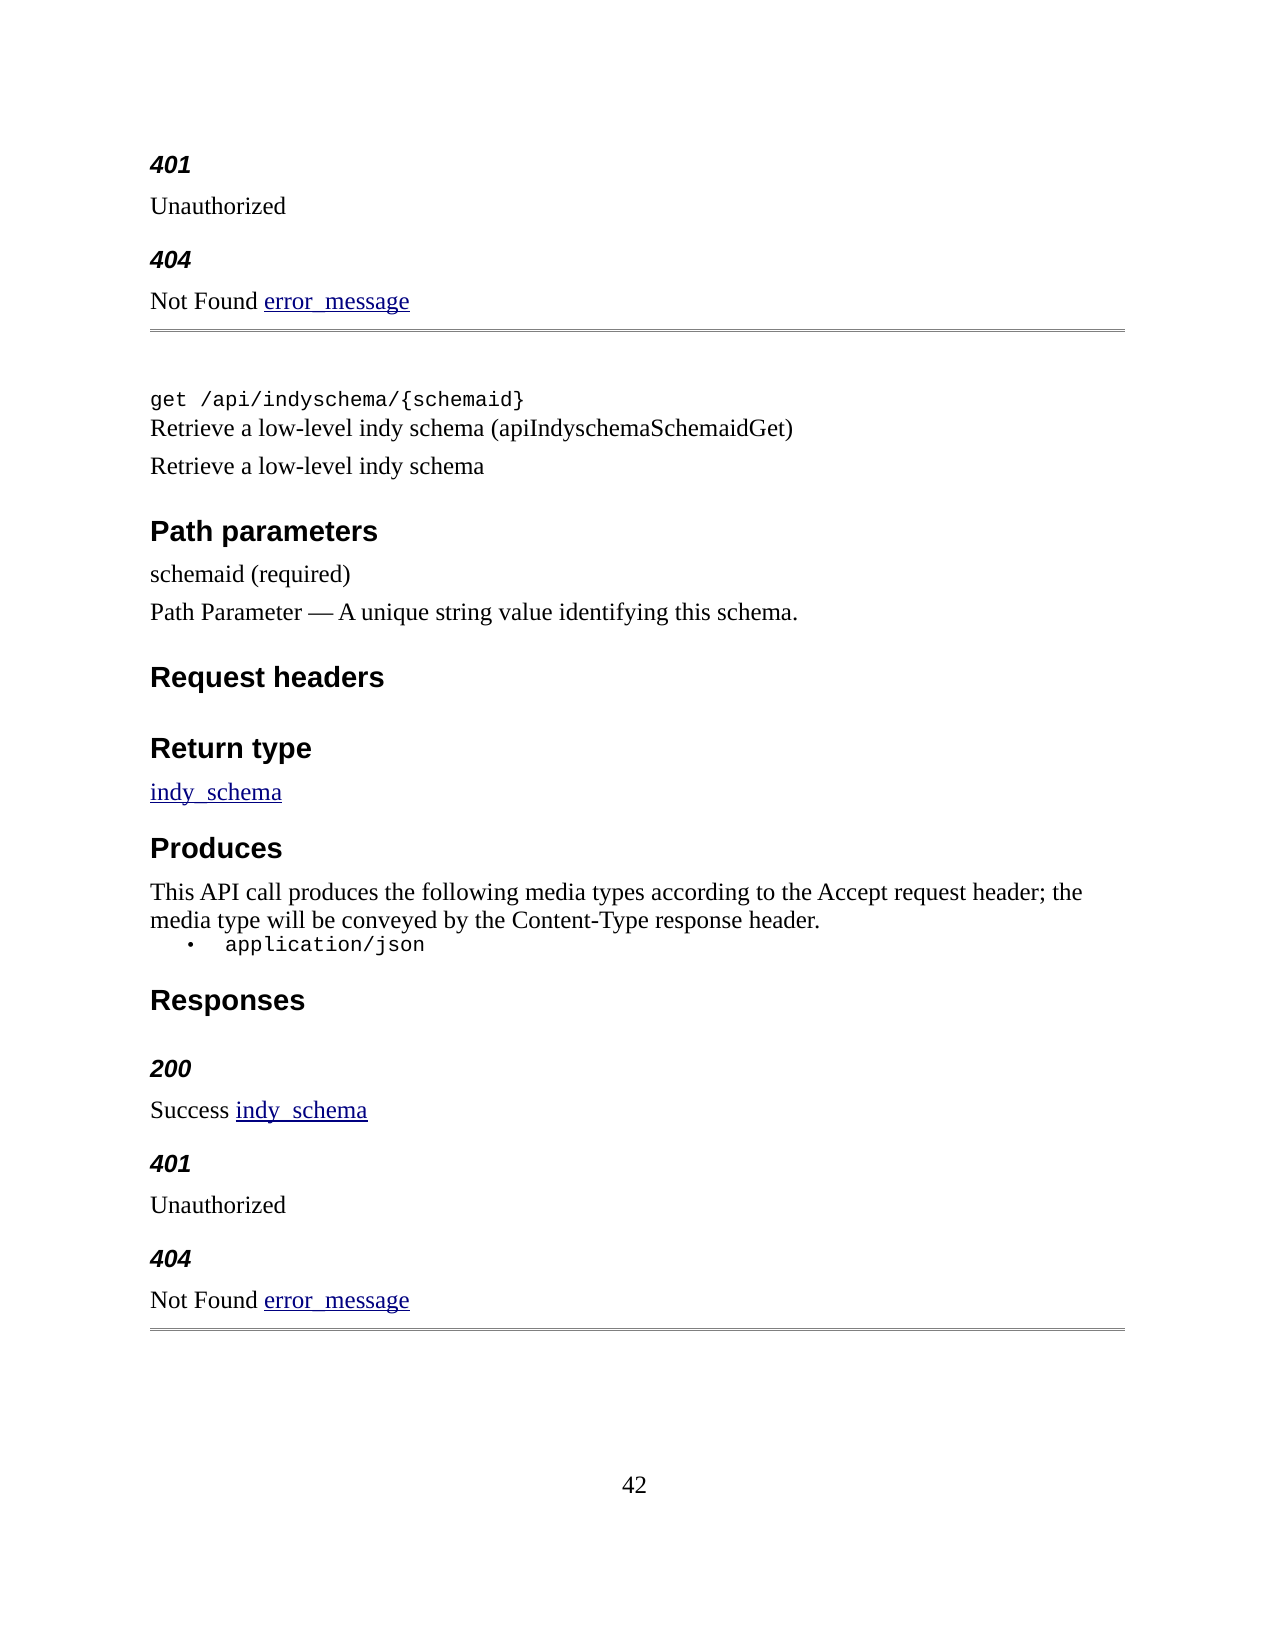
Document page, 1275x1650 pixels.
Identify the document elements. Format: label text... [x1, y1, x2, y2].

subtitle 404 [150, 1244, 1125, 1272]
subtitle Produces [150, 831, 1125, 864]
text Unauthorized [150, 1190, 1125, 1219]
text Unauthorized [150, 191, 1125, 220]
subtitle Responses [150, 983, 1125, 1017]
text Success indy_schema [150, 1095, 1125, 1124]
subtitle Return type [150, 731, 1125, 764]
text Retrieve a low-level indy schema (apiIndyschemaSchemaidGet) [150, 413, 1125, 442]
text get /api/indyschema/{schemaid} [150, 389, 1125, 413]
text Retrieve a low-level indy schema [150, 451, 1125, 479]
list application/json [187, 934, 1125, 958]
subtitle 404 [150, 245, 1125, 273]
subtitle Request headers [150, 660, 1125, 693]
text indy_schema [150, 777, 1125, 806]
subtitle 401 [150, 1149, 1125, 1177]
text Path Parameter — A unique string value identifying this schema. [150, 597, 1125, 626]
text Not Found error_message [150, 1285, 1125, 1313]
subtitle Path parameters [150, 513, 1125, 547]
text schemaid (required) [150, 559, 1125, 588]
subtitle 401 [150, 150, 1125, 178]
text Not Found error_message [150, 286, 1125, 314]
subtitle 200 [150, 1054, 1125, 1083]
text This API call produces the following media types according to the Accept request header; the media type will be conveyed by the Content-Type response header. [150, 877, 1125, 934]
